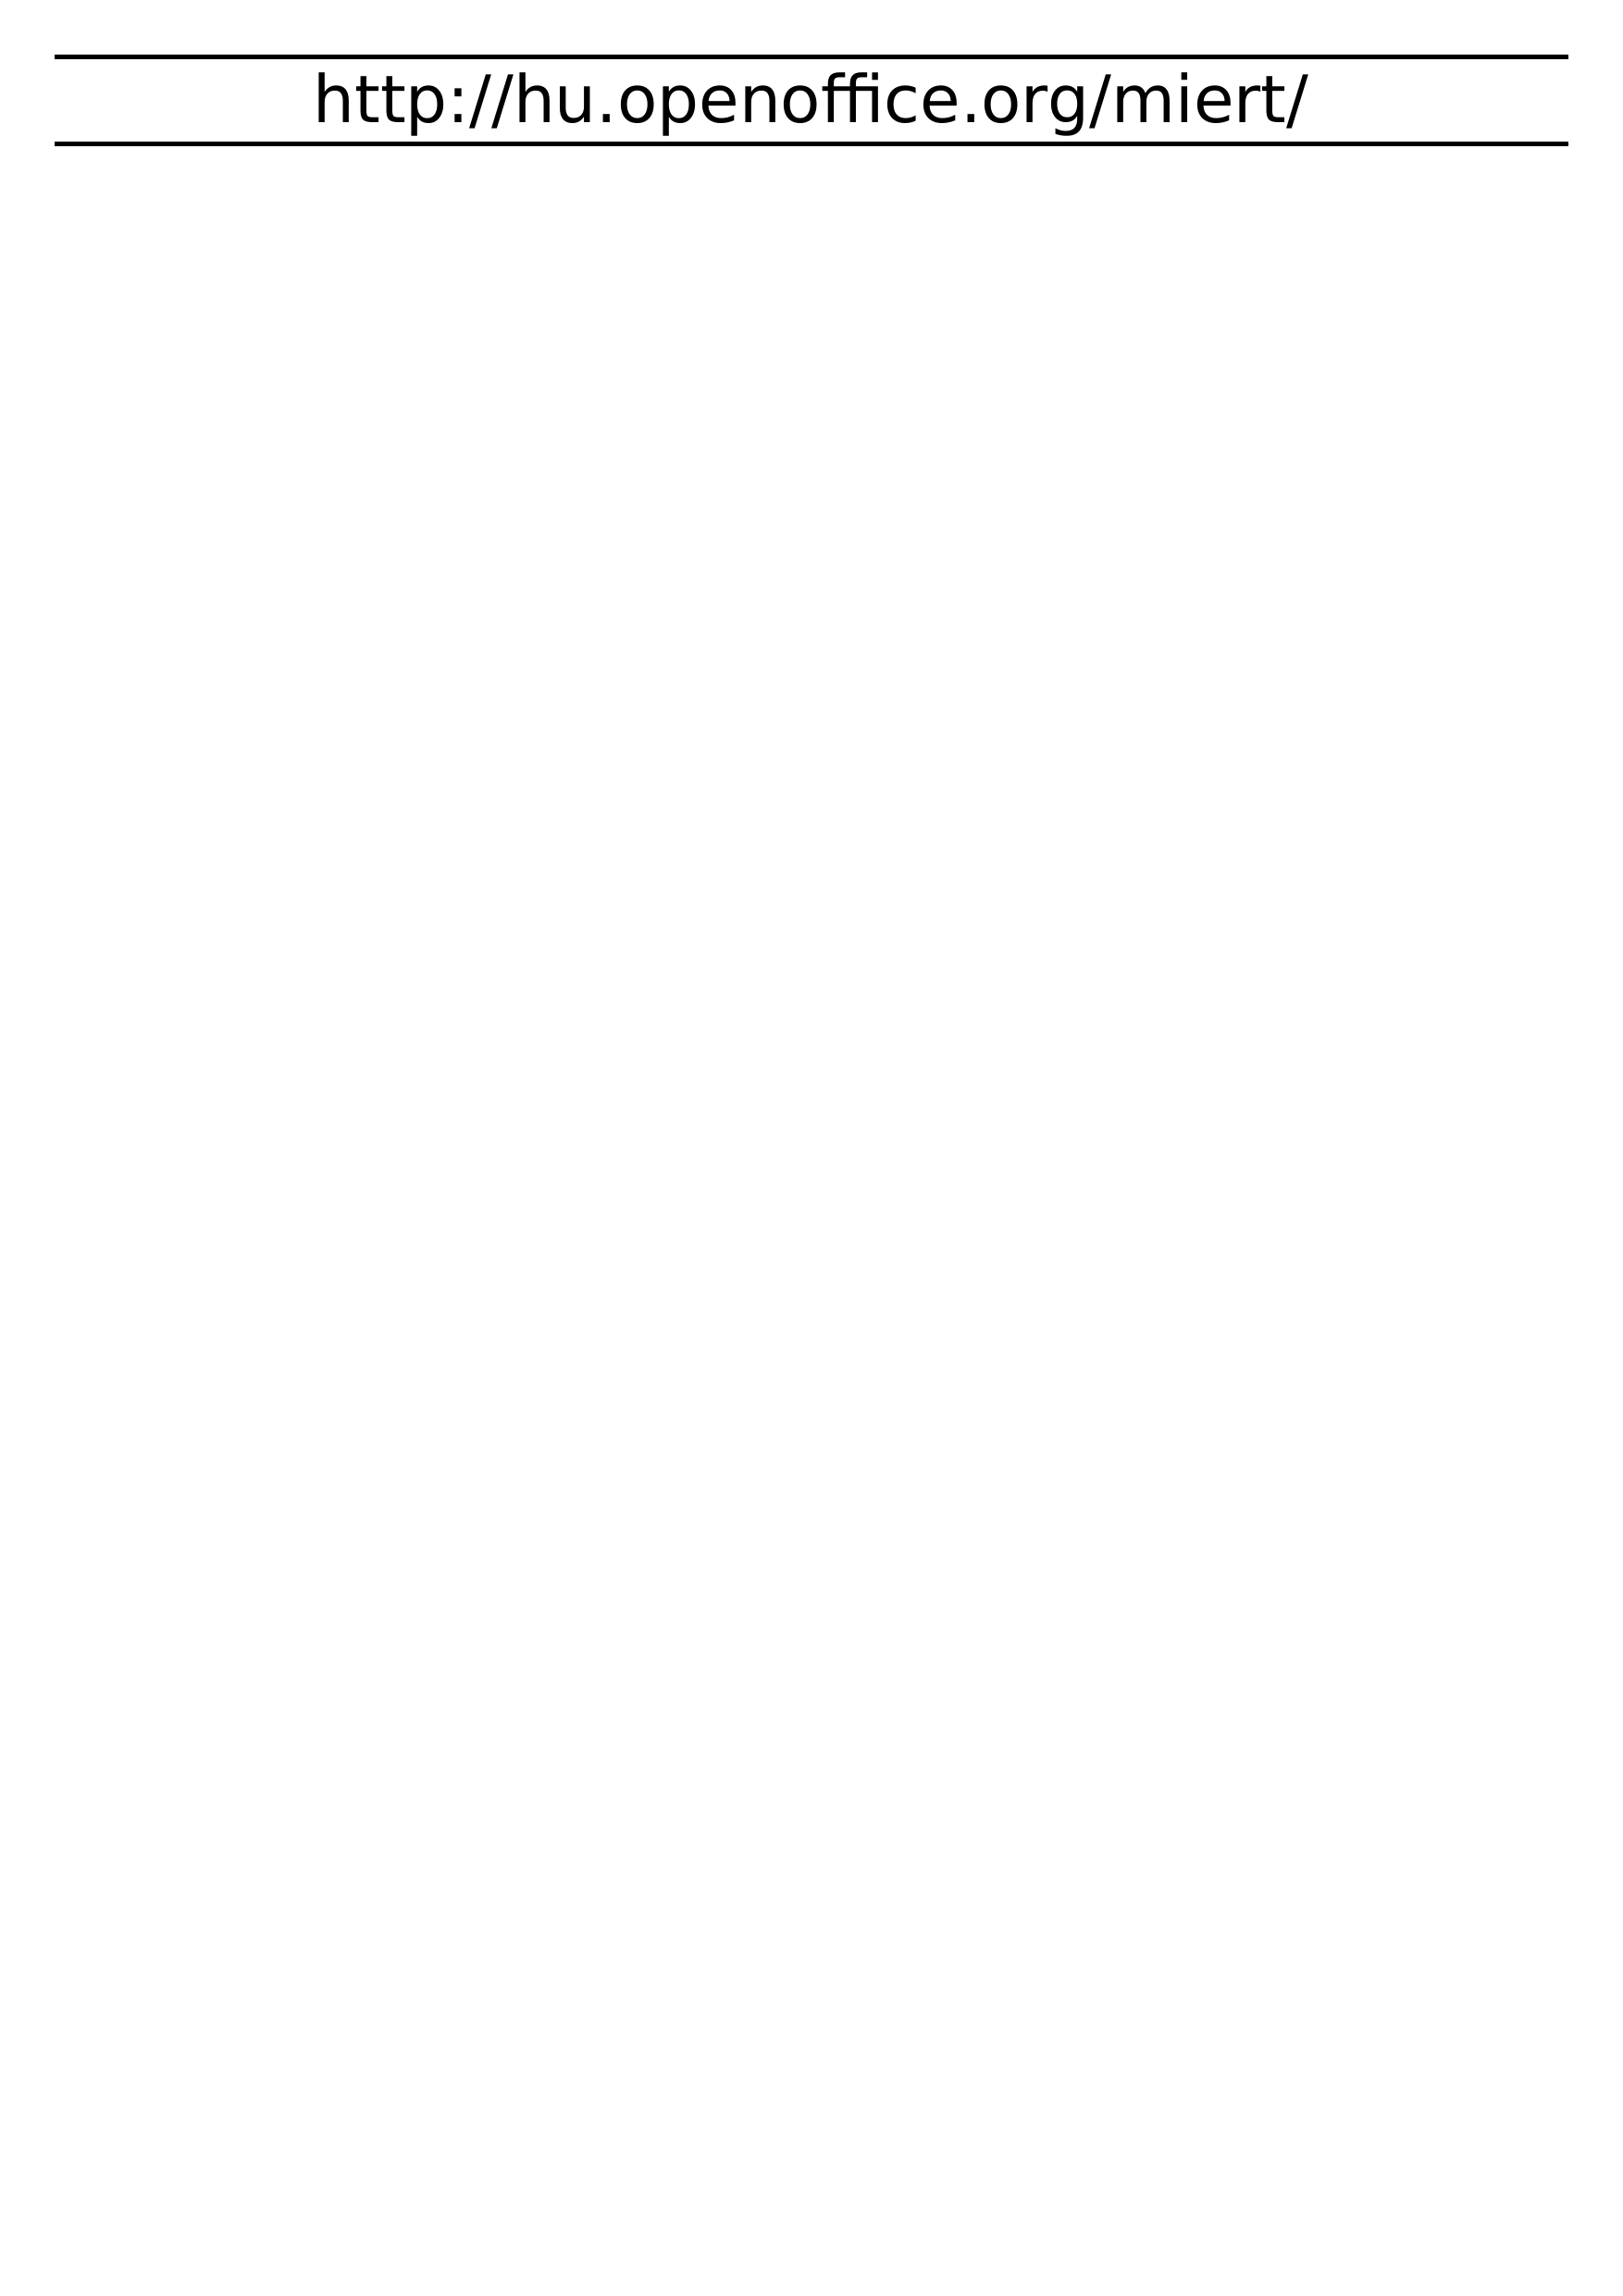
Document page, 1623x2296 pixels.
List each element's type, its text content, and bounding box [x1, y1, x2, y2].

text http://hu.openoffice.org/miert/ [55, 59, 1568, 142]
